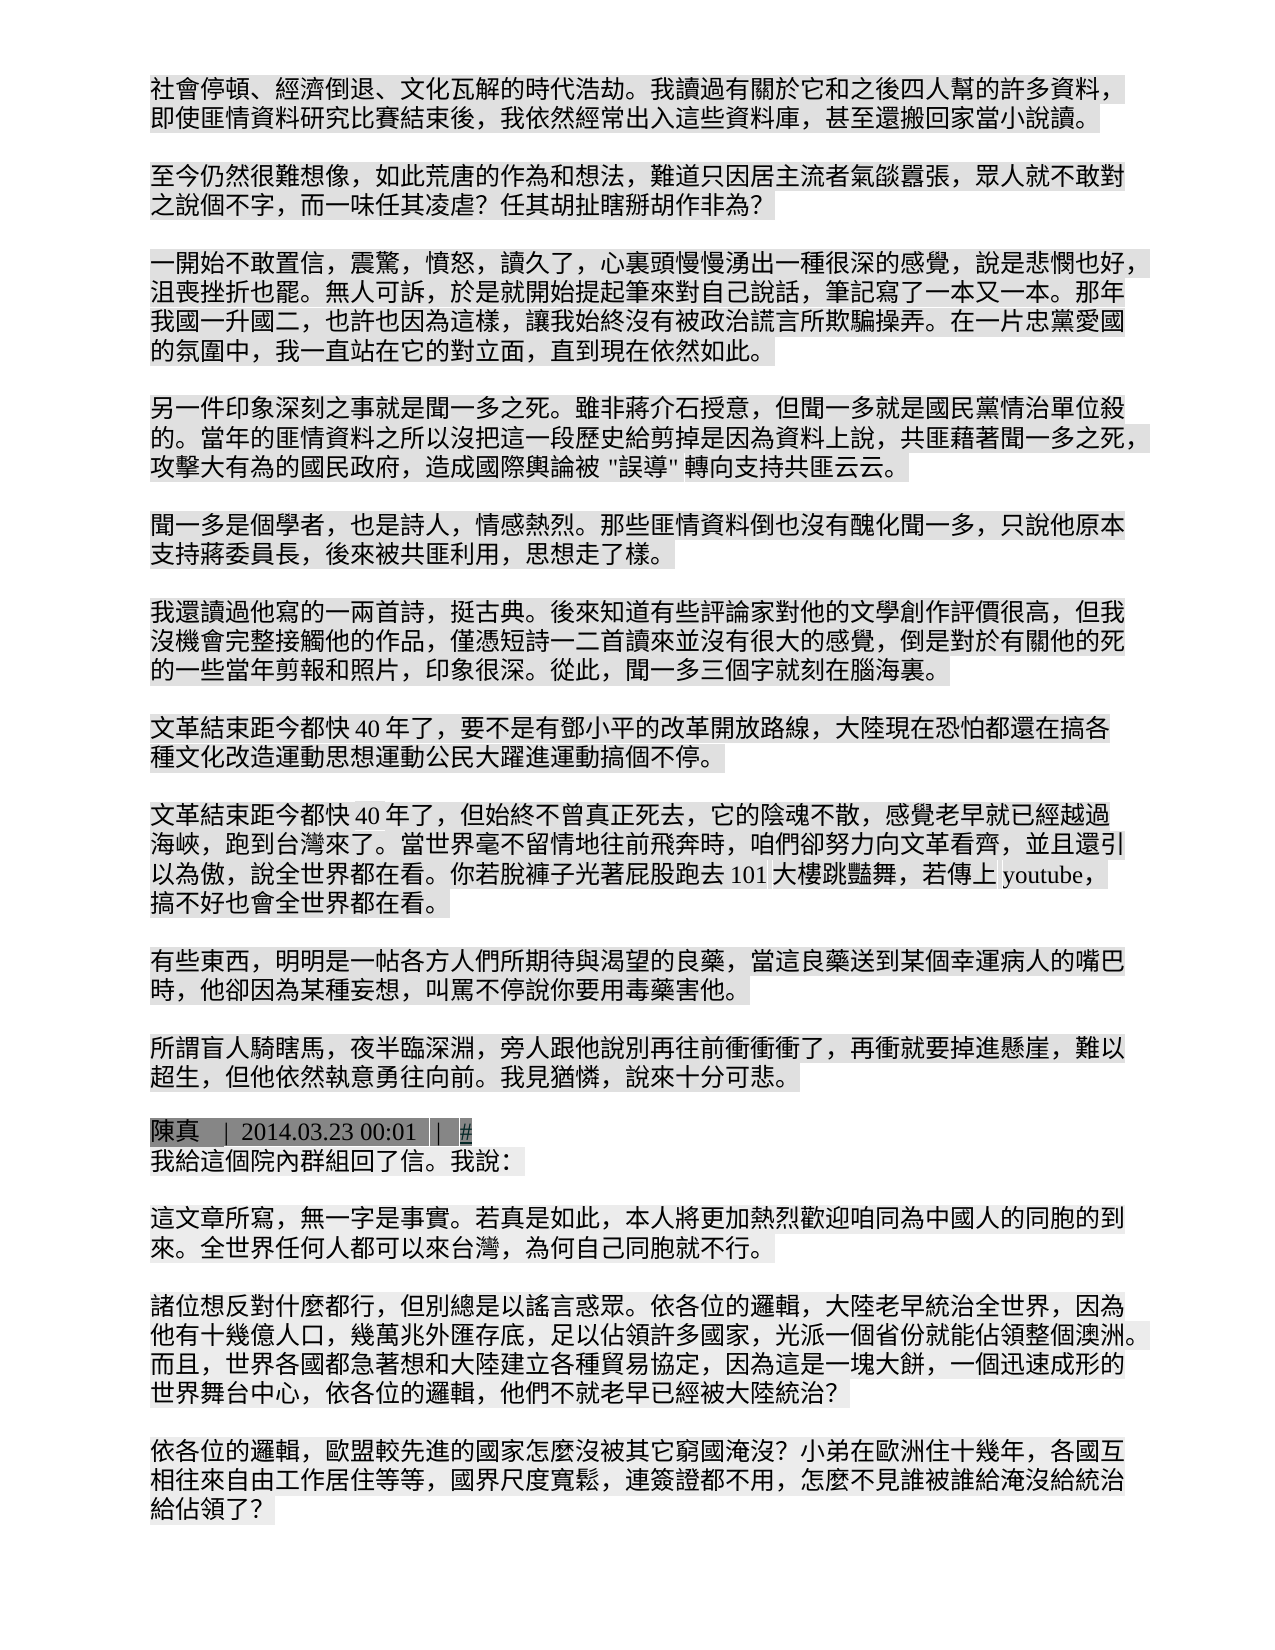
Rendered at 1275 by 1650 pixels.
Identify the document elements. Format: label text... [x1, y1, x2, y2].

text 陳真 | 2014.03.23 00:01 | # [150, 1117, 1125, 1147]
text 我給這個院內群組回了信。我說： 這文章所寫，無一字是事實。若真是如此，本人將更加熱烈歡迎咱同為中國人的同胞的到來。全世界任何人都可以來台灣，為何自己同胞就不行。 諸位想反對什麼都行，但別總是以謠言惑眾。依各位的邏輯，大陸老早統治全世界，因為他有十幾億人口，幾萬兆外匯存底，足以佔領許多國家，光派一個省份就能佔領整個澳洲。而且，世界各國都急著想和大陸建立各種貿易協定，因為這是一塊大餅，一個迅速成形的世界舞台中心，依各位的邏輯，他們不就老早已經被大陸統治？ 依各位的邏輯，歐盟較先進的國家怎麼沒被其它窮國淹沒？小弟在歐洲住十幾年，各國互相往來自由工作居住等等，國界尺度寬鬆，連簽證都不用，怎麼不見誰被誰給淹沒給統治給佔領了？ 那些混蛋，當他們反ECFA時，就造謠說台灣將會有550萬人失業，男的準備失業乞討，女的將找不到一個像樣的老公，台灣人的小孩將被強制發放黑龍江勞改，總是用數不清的謊言和造謠以及挑撥族群仇恨的手段在處理那些理應訴諸經濟理性的問題。 任何人有任何想法都無所謂，但你不能造謠，不能永遠就是要睜眼說瞎話。這是很不道德的；同時更不應該針對特定族群發表負面仇恨語言。在歐洲，挑撥族群仇恨這條罪是很重的。 英、法等物質上較為先進的國家，都很害怕大量外來移民，但他們即便再怎麼極右派的組織或政黨或媒體也不敢公然針對特定族群不斷散播仇恨與歧視語言，只有一些新納粹組織才敢這樣講話。 如果諸位這種低能反智到爆的謠言屬實，那麼，美國老早拿下台灣，台灣早就變成聯合國，而且，大多數具有比台灣移民政策更為寬鬆一百倍的國家不就老早被印度和中國等人口多的國家給佔領統治？ 澳洲許多地方人口密度只有台灣的萬分之一，依此邏輯，我們只要派出我家這個里的十萬個里民，花個差不多30億，馬上就能統治澳洲許多省份？ 各位用點大腦，憑著良心講話吧。 純粹義憤，無意冒犯，若有失禮，尚請恕罪。不論是誰，縱是院內主管也一樣；在一個文明社會裡，任何人可以有任何想法，但不能以造謠取代討論，不應以偏見代替事實，不應總是以抹黑為手段來混淆基本是非，遂行己意，更不應該針對特定族群散播仇恨敵視言論。 [150, 1147, 1125, 1553]
text 實在很厭倦而且也似乎越來越沒有必要反覆講述同樣的問題，畢竟這問題並不難理解，如果它不斷持續存在甚且變本加厲，那意味著這其實是一種選擇。 選擇自我毀滅當然也是一種選擇。既然是選擇，只要別把骯髒蠢事搞到我的眼前來或信箱來，我決心一概視而不見。至於我自己，則盡量想辦法看有沒有可能有一天攜家帶眷逃離這個鬼島。 我剛念國中那一年，因為文字能力還行，閱讀資料速度也快，被學校挑選參加 "匪情資料研究比賽"，結果得了第二名，手邊還有個當年立法院院長倪文亞頒發的獎牌。 學校及市立圖書館有個匪情資料庫，因為具有參賽資格，我可以自由瀏覽相關資料。幾個月的時間，我幾乎全給讀過一遍，包括當年國共內戰的一些資料，還有中共各種荒唐的全民運動及鬥爭，包括什麼三反五反、大躍進、土法煉鋼，下放勞改等等。 讓我印象最深的事有兩件，一是就在當年不久之前正火如荼發生的文化大革命及四人幫垮台，我看了很多當時正在發生或發生不久的剪報、照片、書信等等，感覺非常不可思議，十分震驚。 轉述給同學聽，他們說我胡扯，他們不相信有這種事，什麼學生可以打老師，兒子打老子，古典音樂或西方文學包括各種西方知識等等，全打成反動資產階級的罪證。 有個同學偷偷說，那可能是政府在騙人，天底下哪有這種事，聽個流行音樂就是中了資產階級的毒？喜歡莫扎特就是背棄普羅大眾？大家都說我胡扯。我帶出厚厚一大堆資料給他們看，大家沒興趣。 文革前後十年，1966-1976。其實它之正式結束應該是在1981年左右，中共方才確認這是一場錯誤的運動。 在各種荒唐的意識形態指導下，在忠黨愛國的基本精神底下，搞起了這場讓人心毀壞扭曲、社會停頓、經濟倒退、文化瓦解的時代浩劫。我讀過有關於它和之後四人幫的許多資料，即使匪情資料研究比賽結束後，我依然經常出入這些資料庫，甚至還搬回家當小說讀。 至今仍然很難想像，如此荒唐的作為和想法，難道只因居主流者氣燄囂張，眾人就不敢對之說個不字，而一味任其凌虐？任其胡扯瞎掰胡作非為？ 一開始不敢置信，震驚，憤怒，讀久了，心裏頭慢慢湧出一種很深的感覺，說是悲憫也好，沮喪挫折也罷。無人可訴，於是就開始提起筆來對自己說話，筆記寫了一本又一本。那年我國一升國二，也許也因為這樣，讓我始終沒有被政治謊言所欺騙操弄。在一片忠黨愛國的氛圍中，我一直站在它的對立面，直到現在依然如此。 另一件印象深刻之事就是聞一多之死。雖非蔣介石授意，但聞一多就是國民黨情治單位殺的。當年的匪情資料之所以沒把這一段歷史給剪掉是因為資料上說，共匪藉著聞一多之死，攻擊大有為的國民政府，造成國際輿論被 "誤導" 轉向支持共匪云云。 聞一多是個學者，也是詩人，情感熱烈。那些匪情資料倒也沒有醜化聞一多，只說他原本支持蔣委員長，後來被共匪利用，思想走了樣。 我還讀過他寫的一兩首詩，挺古典。後來知道有些評論家對他的文學創作評價很高，但我沒機會完整接觸他的作品，僅憑短詩一二首讀來並沒有很大的感覺，倒是對於有關他的死的一些當年剪報和照片，印象很深。從此，聞一多三個字就刻在腦海裏。 文革結束距今都快40年了，要不是有鄧小平的改革開放路線，大陸現在恐怕都還在搞各種文化改造運動思想運動公民大躍進運動搞個不停。 文革結束距今都快40年了，但始終不曾真正死去，它的陰魂不散，感覺老早就已經越過海峽，跑到台灣來了。當世界毫不留情地往前飛奔時，咱們卻努力向文革看齊，並且還引以為傲，說全世界都在看。你若脫褲子光著屁股跑去101大樓跳豔舞，若傳上youtube，搞不好也會全世界都在看。 有些東西，明明是一帖各方人們所期待與渴望的良藥，當這良藥送到某個幸運病人的嘴巴時，他卻因為某種妄想，叫罵不停說你要用毒藥害他。 所謂盲人騎瞎馬，夜半臨深淵，旁人跟他說別再往前衝衝衝了，再衝就要掉進懸崖，難以超生，但他依然執意勇往向前。我見猶憐，說來十分可悲。 [150, 75, 1125, 1092]
